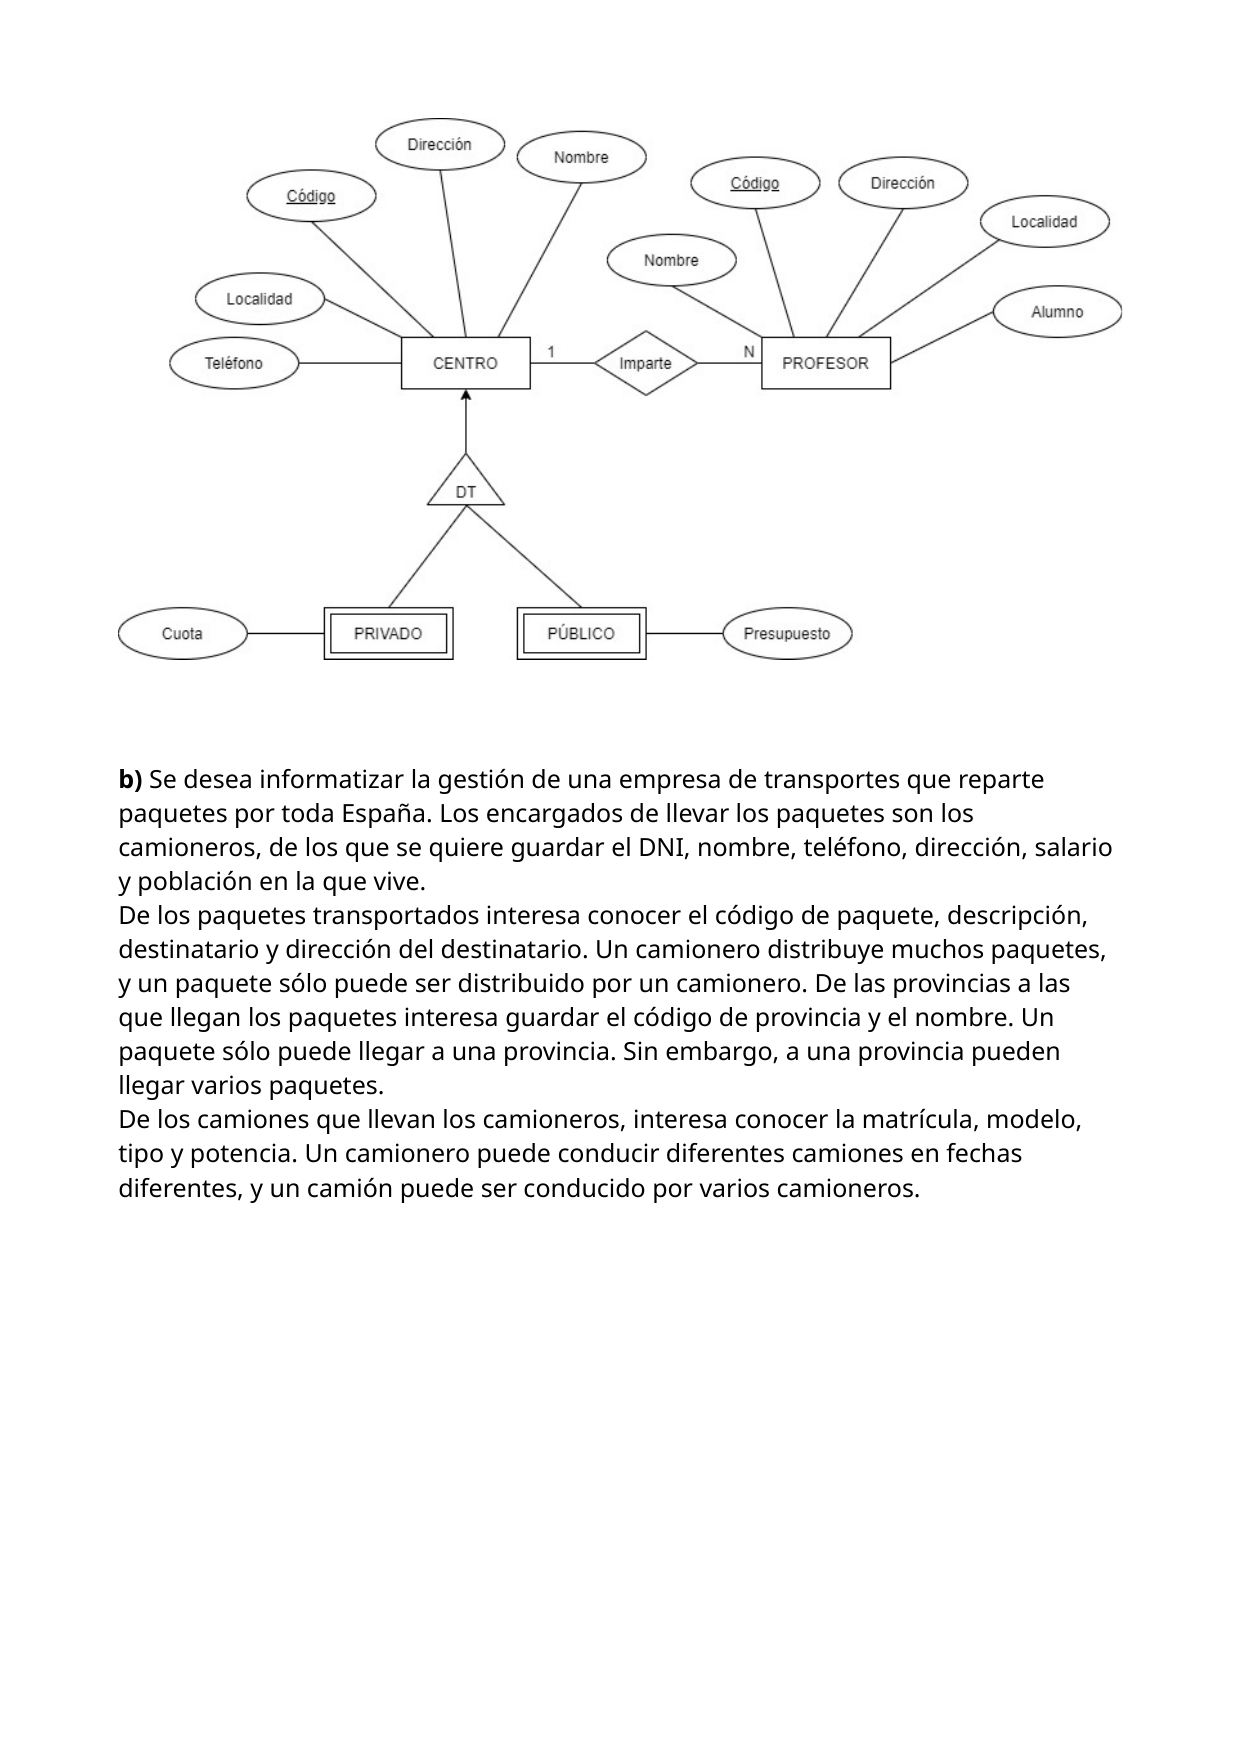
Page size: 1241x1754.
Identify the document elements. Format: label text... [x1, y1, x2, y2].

text De los paquetes transportados interesa conocer el código de paquete, descripción, destinatario y dirección del destinatario. Un camionero distribuye muchos paquetes, y un paquete sólo puede ser distribuido por un camionero. De las provincias a las que llegan los paquetes interesa guardar el código de provincia y el nombre. Un paquete sólo puede llegar a una provincia. Sin embargo, a una provincia pueden llegar varios paquetes. [118, 898, 1122, 1102]
picture [118, 118, 1123, 660]
text b) Se desea informatizar la gestión de una empresa de transportes que reparte paquetes por toda España. Los encargados de llevar los paquetes son los camioneros, de los que se quiere guardar el DNI, nombre, teléfono, dirección, salario y población en la que vive. [118, 761, 1122, 898]
text De los camiones que llevan los camioneros, interesa conocer la matrícula, modelo, tipo y potencia. Un camionero puede conducir diferentes camiones en fechas diferentes, y un camión puede ser conducido por varios camioneros. [118, 1102, 1122, 1204]
